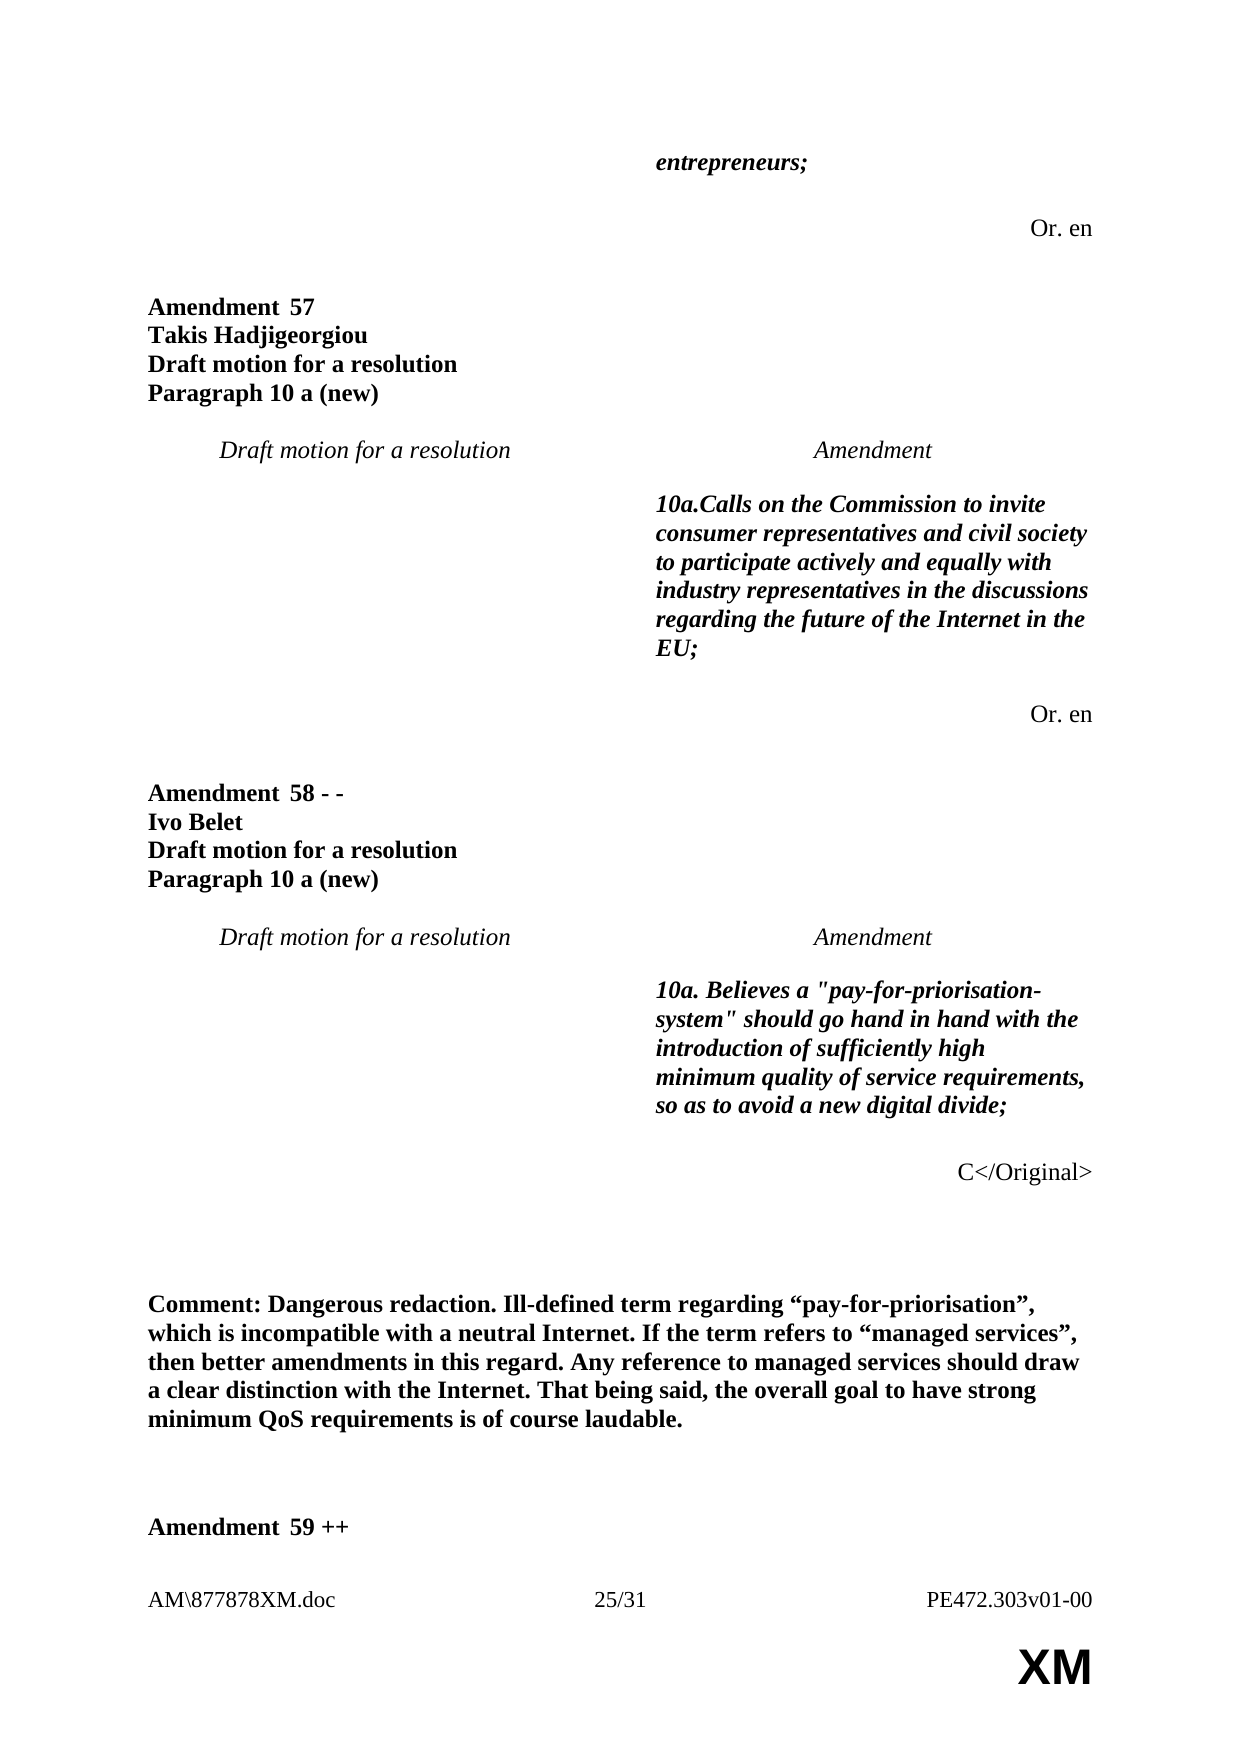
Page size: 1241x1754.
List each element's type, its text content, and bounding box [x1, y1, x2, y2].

text C</Original> [148, 1157, 1092, 1186]
text <Article>Paragraph 10 a (new)</Article> [148, 864, 1092, 893]
text Or. <Original>{EN}en</Original> [148, 213, 1092, 242]
text <Amend>Amendment <NumAm>58 - -</NumAm> [148, 778, 1092, 807]
table_header [112, 407, 1128, 436]
text <DocAmend>Draft motion for a resolution</DocAmend> [148, 349, 1092, 378]
text Or. <Original>{EN}en</Original> [148, 699, 1092, 728]
table_cell Amendment [620, 436, 1128, 489]
text <RepeatBlock-By><Members>Ivo Belet</Members> [148, 807, 1092, 836]
table_cell 10a. Believes a "pay-for-priorisation-system" should go hand in hand with the introduction of sufficiently high minimum quality of service requirements, so as to avoid a new digital divide; [620, 976, 1128, 1132]
text <RepeatBlock-By><Members>Takis Hadjigeorgiou</Members> [148, 321, 1092, 349]
table_cell entrepreneurs; [620, 147, 1128, 188]
table_header [112, 893, 1128, 922]
table_cell [112, 147, 620, 188]
text <Article>Paragraph 10 a (new)</Article> [148, 378, 1092, 407]
table_cell [112, 976, 620, 1132]
table_cell Draft motion for a resolution [112, 436, 620, 489]
text <DocAmend>Draft motion for a resolution</DocAmend> [148, 836, 1092, 864]
table_cell Draft motion for a resolution [112, 922, 620, 976]
text Amendment <NumAm>59 ++</NumAm> [148, 1512, 1092, 1541]
table_cell Amendment [620, 922, 1128, 976]
text <Amend>Amendment <NumAm>57</NumAm> [148, 292, 1092, 321]
text Comment: Dangerous redaction. Ill-defined term regarding “pay-for-priorisation”, which is incompatible with a neutral Internet. If the term refers to “managed services”, then better amendments in this regard. Any reference to managed services should draw a clear distinction with the Internet. That being said, the overall goal to have strong minimum QoS requirements is of course laudable. [148, 1289, 1092, 1433]
table_cell [112, 489, 620, 674]
table_cell 10a.Calls on the Commission to invite consumer representatives and civil society to participate actively and equally with industry representatives in the discussions regarding the future of the Internet in the EU; [620, 489, 1128, 674]
